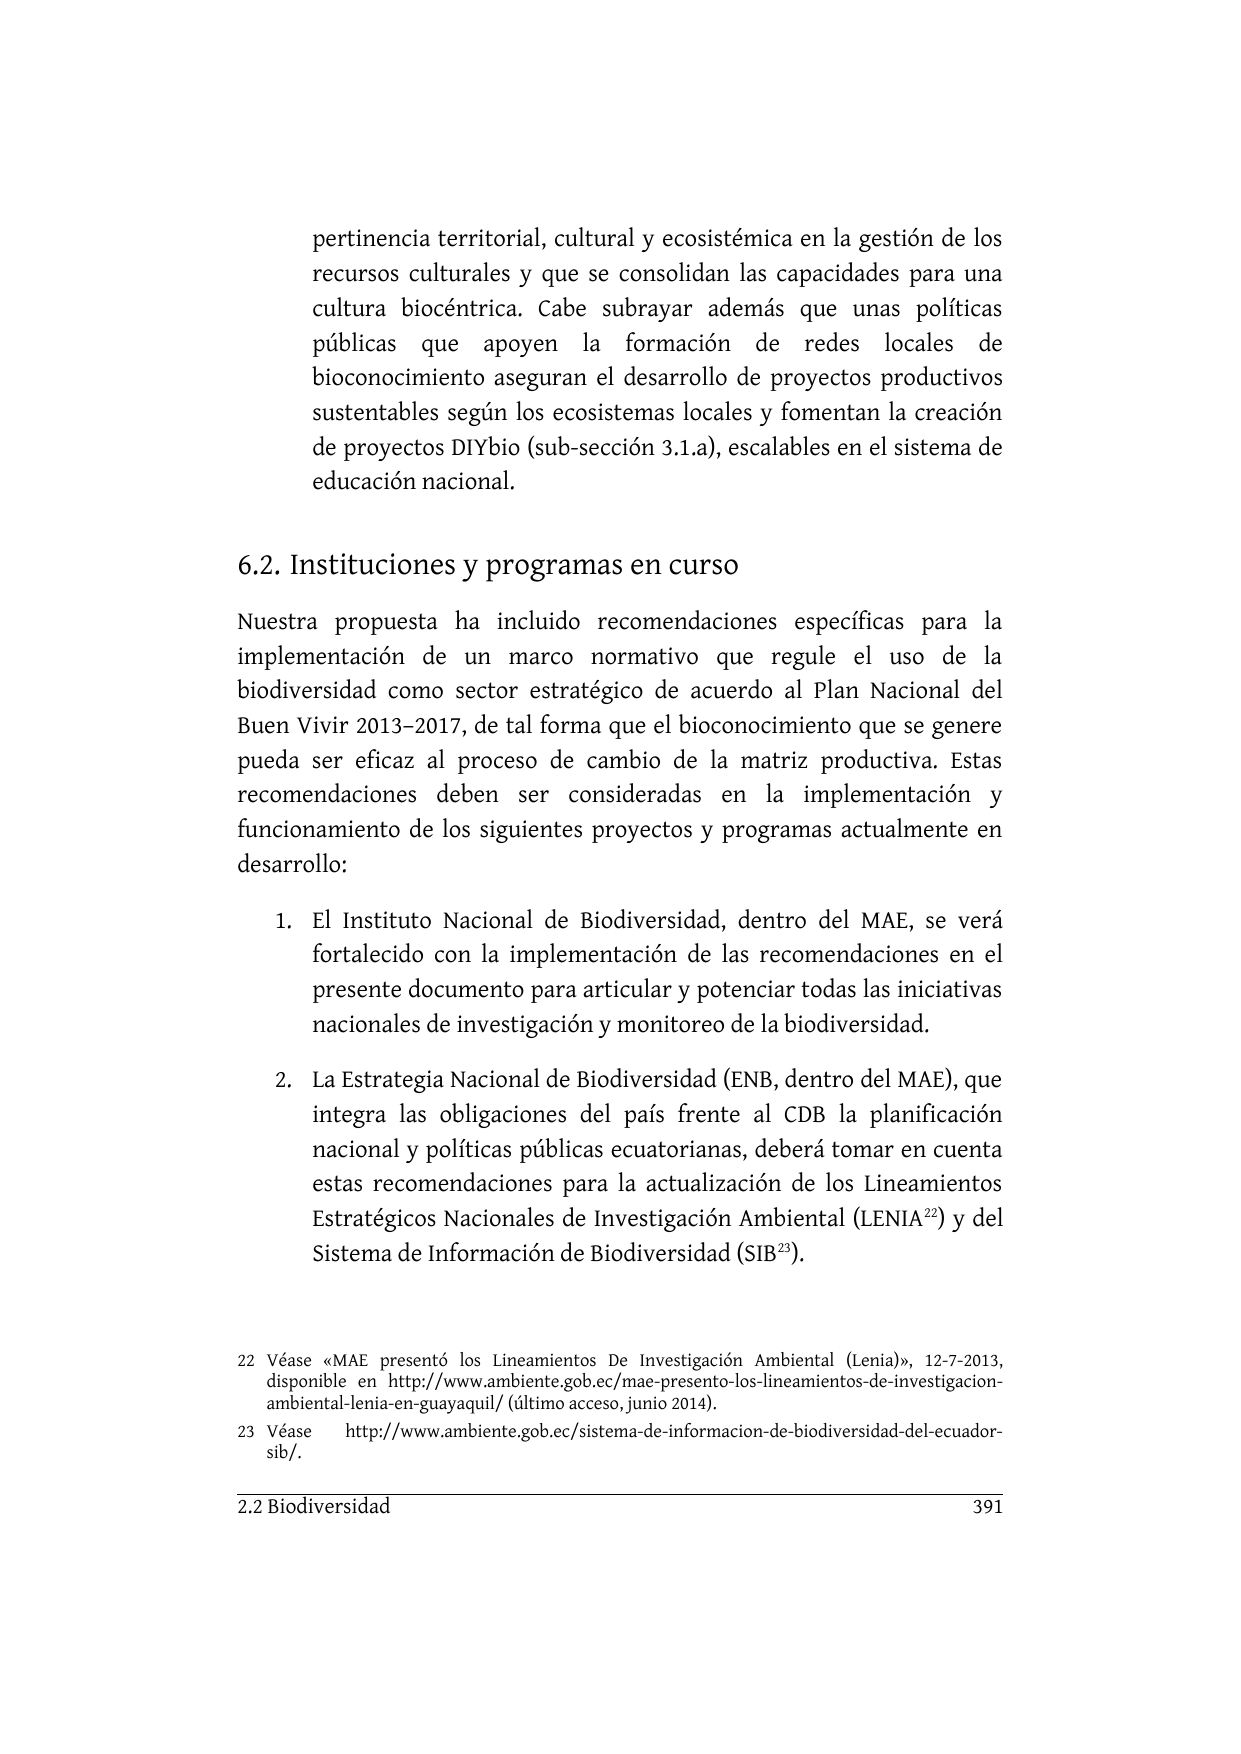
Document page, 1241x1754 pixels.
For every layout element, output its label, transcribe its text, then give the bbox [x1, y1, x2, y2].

list El Instituto Nacional de Biodiversidad, dentro del MAE, se verá fortalecido con la implementación de las recomendaciones en el presente documento para articular y potenciar todas las iniciativas nacionales de investigación y monitoreo de la biodiversidad. [274, 906, 1003, 1039]
subtitle Instituciones y programas en curso [237, 547, 1003, 584]
list Véase http://www.ambiente.gob.ec/sistema-de-informacion-de-biodiversidad-del-ecuador-sib/. [237, 1421, 1003, 1464]
list Véase «MAE presentó los Lineamientos De Investigación Ambiental (Lenia)», 12-7-2013, disponible en http://www.ambiente.gob.ec/mae-presento-los-lineamientos-de-investigacion-ambiental-lenia-en-guayaquil/ (último acceso, junio 2014). [237, 1349, 1003, 1414]
list pertinencia territorial, cultural y ecosistémica en la gestión de los recursos culturales y que se consolidan las capacidades para una cultura biocéntrica. Cabe subrayar además que unas políticas públicas que apoyen la formación de redes locales de bioconocimiento aseguran el desarrollo de proyectos productivos sustentables según los ecosistemas locales y fomentan la creación de proyectos DIYbio (sub-sección 3.1.a), escalables en el sistema de educación nacional. [274, 225, 1003, 497]
text Nuestra propuesta ha incluido recomendaciones específicas para la implementación de un marco normativo que regule el uso de la biodiversidad como sector estratégico de acuerdo al Plan Nacional del Buen Vivir 2013–2017, de tal forma que el bioconocimiento que se genere pueda ser eficaz al proceso de cambio de la matriz productiva. Estas recomendaciones deben ser consideradas en la implementación y funcionamiento de los siguientes proyectos y programas actualmente en desarrollo: [237, 608, 1003, 879]
list La Estrategia Nacional de Biodiversidad (ENB, dentro del MAE), que integra las obligaciones del país frente al CDB la planificación nacional y políticas públicas ecuatorianas, deberá tomar en cuenta estas recomendaciones para la actualización de los Lineamientos Estratégicos Nacionales de Investigación Ambiental (LENIA) y del Sistema de Información de Biodiversidad (SIB). [274, 1066, 1003, 1268]
